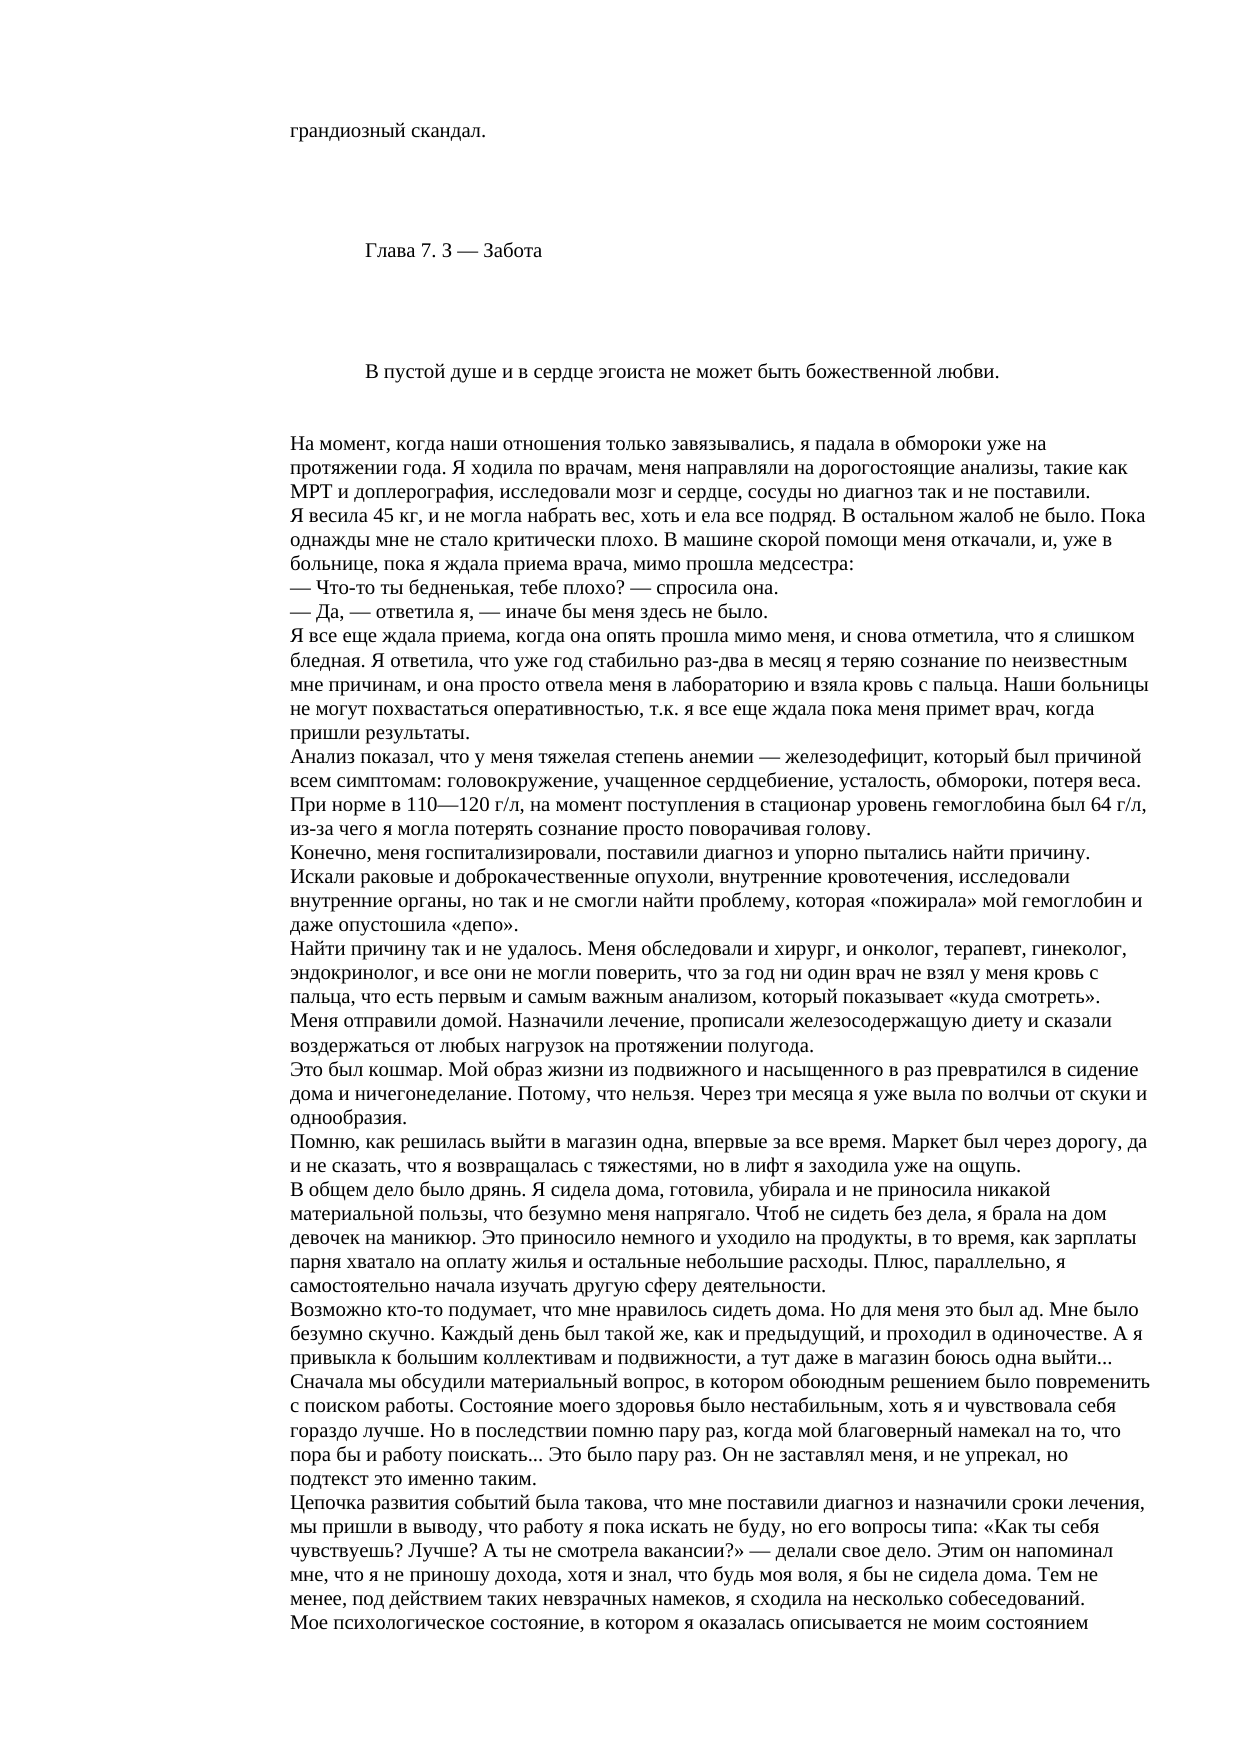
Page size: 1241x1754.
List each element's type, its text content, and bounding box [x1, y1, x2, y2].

text Цепочка развития событий была такова, что мне поставили диагноз и назначили сроки лечения, мы пришли в выводу, что работу я пока искать не буду, но его вопросы типа: «Как ты себя чувствуешь? Лучше? А ты не смотрела вакансии?» — делали свое дело. Этим он напоминал мне, что я не приношу дохода, хотя и знал, что будь моя воля, я бы не сидела дома. Тем не менее, под действием таких невзрачных намеков, я сходила на несколько собеседований. [290, 1490, 1152, 1610]
text Найти причину так и не удалось. Меня обследовали и хирург, и онколог, терапевт, гинеколог, эндокринолог, и все они не могли поверить, что за год ни один врач не взял у меня кровь с пальца, что есть первым и самым важным анализом, который показывает «куда смотреть». [290, 936, 1152, 1008]
text Это был кошмар. Мой образ жизни из подвижного и насыщенного в раз превратился в сидение дома и ничегонеделание. Потому, что нельзя. Через три месяца я уже выла по волчьи от скуки и однообразия. [290, 1057, 1152, 1129]
text Мое психологическое состояние, в котором я оказалась описывается не моим состоянием [290, 1610, 1152, 1634]
text — Что-то ты бедненькая, тебе плохо? — спросила она. [290, 575, 1152, 599]
text грандиозный скандал. [290, 118, 1152, 142]
text Меня отправили домой. Назначили лечение, прописали железосодержащую диету и сказали воздержаться от любых нагрузок на протяжении полугода. [290, 1008, 1152, 1057]
text — Да, — ответила я, — иначе бы меня здесь не было. [290, 599, 1152, 623]
text Помню, как решилась выйти в магазин одна, впервые за все время. Маркет был через дорогу, да и не сказать, что я возвращалась с тяжестями, но в лифт я заходила уже на ощупь. [290, 1129, 1152, 1177]
text Анализ показал, что у меня тяжелая степень анемии — железодефицит, который был причиной всем симптомам: головокружение, учащенное сердцебиение, усталость, обмороки, потеря веса. При норме в 110—120 г/л, на момент поступления в стационар уровень гемоглобина был 64 г/л, из-за чего я могла потерять сознание просто поворачивая голову. [290, 744, 1152, 840]
text Я весила 45 кг, и не могла набрать вес, хоть и ела все подряд. В остальном жалоб не было. Пока однажды мне не стало критически плохо. В машине скорой помощи меня откачали, и, уже в больнице, пока я ждала приема врача, мимо прошла медсестра: [290, 503, 1152, 575]
text В пустой душе и в сердце эгоиста не может быть божественной любви. [365, 359, 1152, 383]
text Сначала мы обсудили материальный вопрос, в котором обоюдным решением было повременить с поиском работы. Состояние моего здоровья было нестабильным, хоть я и чувствовала себя гораздо лучше. Но в последствии помню пару раз, когда мой благоверный намекал на то, что пора бы и работу поискать... Это было пару раз. Он не заставлял меня, и не упрекал, но подтекст это именно таким. [290, 1369, 1152, 1490]
text На момент, когда наши отношения только завязывались, я падала в обмороки уже на протяжении года. Я ходила по врачам, меня направляли на дорогостоящие анализы, такие как МРТ и доплерография, исследовали мозг и сердце, сосуды но диагноз так и не поставили. [290, 431, 1152, 503]
text В общем дело было дрянь. Я сидела дома, готовила, убирала и не приносила никакой материальной пользы, что безумно меня напрягало. Чтоб не сидеть без дела, я брала на дом девочек на маникюр. Это приносило немного и уходило на продукты, в то время, как зарплаты парня хватало на оплату жилья и остальные небольшие расходы. Плюс, параллельно, я самостоятельно начала изучать другую сферу деятельности. [290, 1177, 1152, 1297]
text Глава 7. З — Забота [365, 238, 1152, 262]
text Я все еще ждала приема, когда она опять прошла мимо меня, и снова отметила, что я слишком бледная. Я ответила, что уже год стабильно раз-два в месяц я теряю сознание по неизвестным мне причинам, и она просто отвела меня в лабораторию и взяла кровь с пальца. Наши больницы не могут похвастаться оперативностью, т.к. я все еще ждала пока меня примет врач, когда пришли результаты. [290, 623, 1152, 744]
text Возможно кто-то подумает, что мне нравилось сидеть дома. Но для меня это был ад. Мне было безумно скучно. Каждый день был такой же, как и предыдущий, и проходил в одиночестве. А я привыкла к большим коллективам и подвижности, а тут даже в магазин боюсь одна выйти... [290, 1297, 1152, 1369]
text Конечно, меня госпитализировали, поставили диагноз и упорно пытались найти причину. Искали раковые и доброкачественные опухоли, внутренние кровотечения, исследовали внутренние органы, но так и не смогли найти проблему, которая «пожирала» мой гемоглобин и даже опустошила «депо». [290, 840, 1152, 936]
